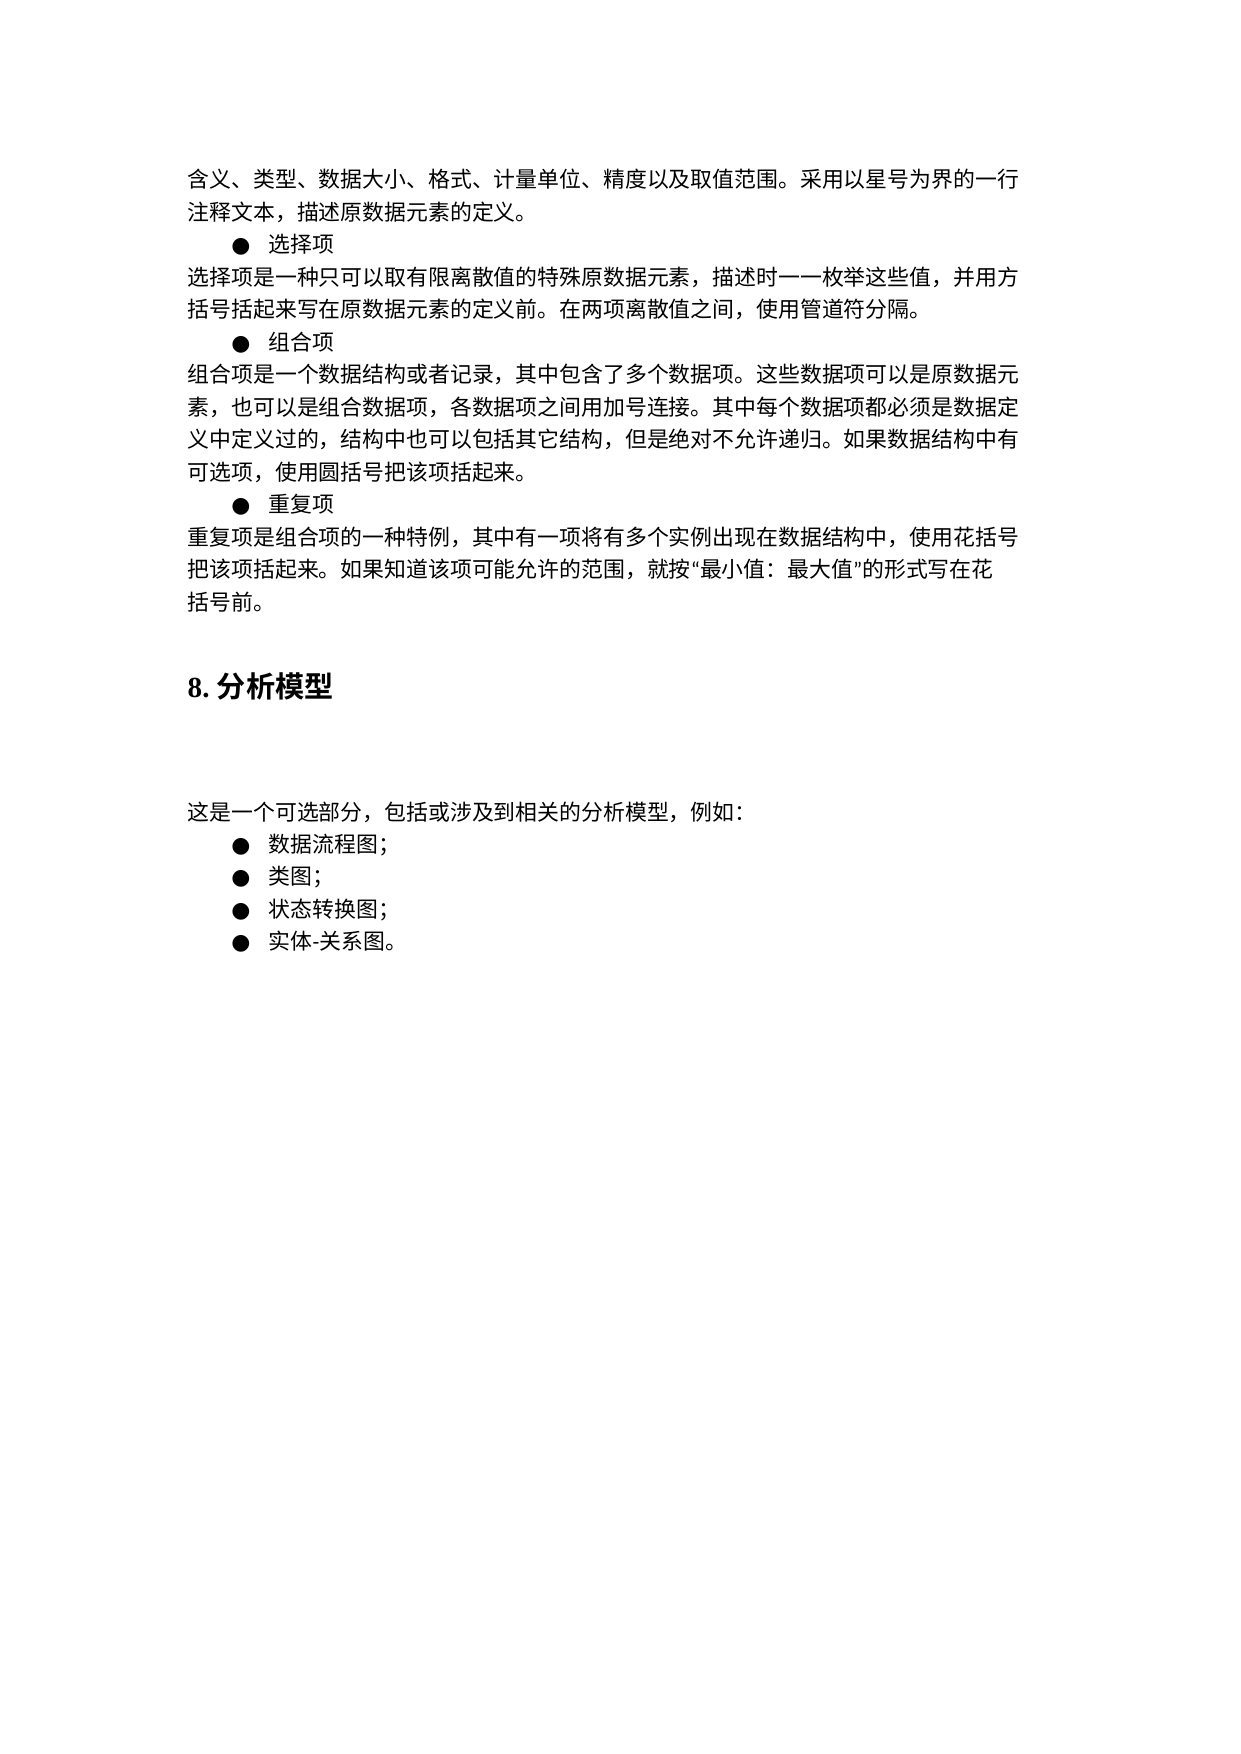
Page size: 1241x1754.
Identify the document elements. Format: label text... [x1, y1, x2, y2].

text 义中定义过的，结构中也可以包括其它结构，但是绝对不允许递归。如果数据结构中有 [187, 422, 1053, 454]
text 这是一个可选部分，包括或涉及到相关的分析模型，例如： [187, 794, 1053, 827]
text 把该项括起来。如果知道该项可能允许的范围，就按“最小值：最大值”的形式写在花 [187, 552, 1053, 584]
text 重复项是组合项的一种特例，其中有一项将有多个实例出现在数据结构中，使用花括号 [187, 519, 1053, 552]
list 实体-关系图。 [231, 924, 1053, 957]
text 可选项，使用圆括号把该项括起来。 [187, 454, 1053, 487]
text 含义、类型、数据大小、格式、计量单位、精度以及取值范围。采用以星号为界的一行 [187, 162, 1053, 194]
text 选择项是一种只可以取有限离散值的特殊原数据元素，描述时一一枚举这些值，并用方 [187, 259, 1053, 292]
list 选择项 [231, 227, 1053, 259]
text 括号括起来写在原数据元素的定义前。在两项离散值之间，使用管道符分隔。 [187, 292, 1053, 324]
list 重复项 [231, 487, 1053, 519]
list 数据流程图； [231, 827, 1053, 859]
text 注释文本，描述原数据元素的定义。 [187, 194, 1053, 227]
subtitle 分析模型 [187, 652, 1053, 717]
list 类图； [231, 859, 1053, 892]
text 括号前。 [187, 584, 1053, 617]
text 组合项是一个数据结构或者记录，其中包含了多个数据项。这些数据项可以是原数据元 [187, 357, 1053, 389]
list 状态转换图； [231, 892, 1053, 924]
text 素，也可以是组合数据项，各数据项之间用加号连接。其中每个数据项都必须是数据定 [187, 389, 1053, 422]
list 组合项 [231, 324, 1053, 357]
